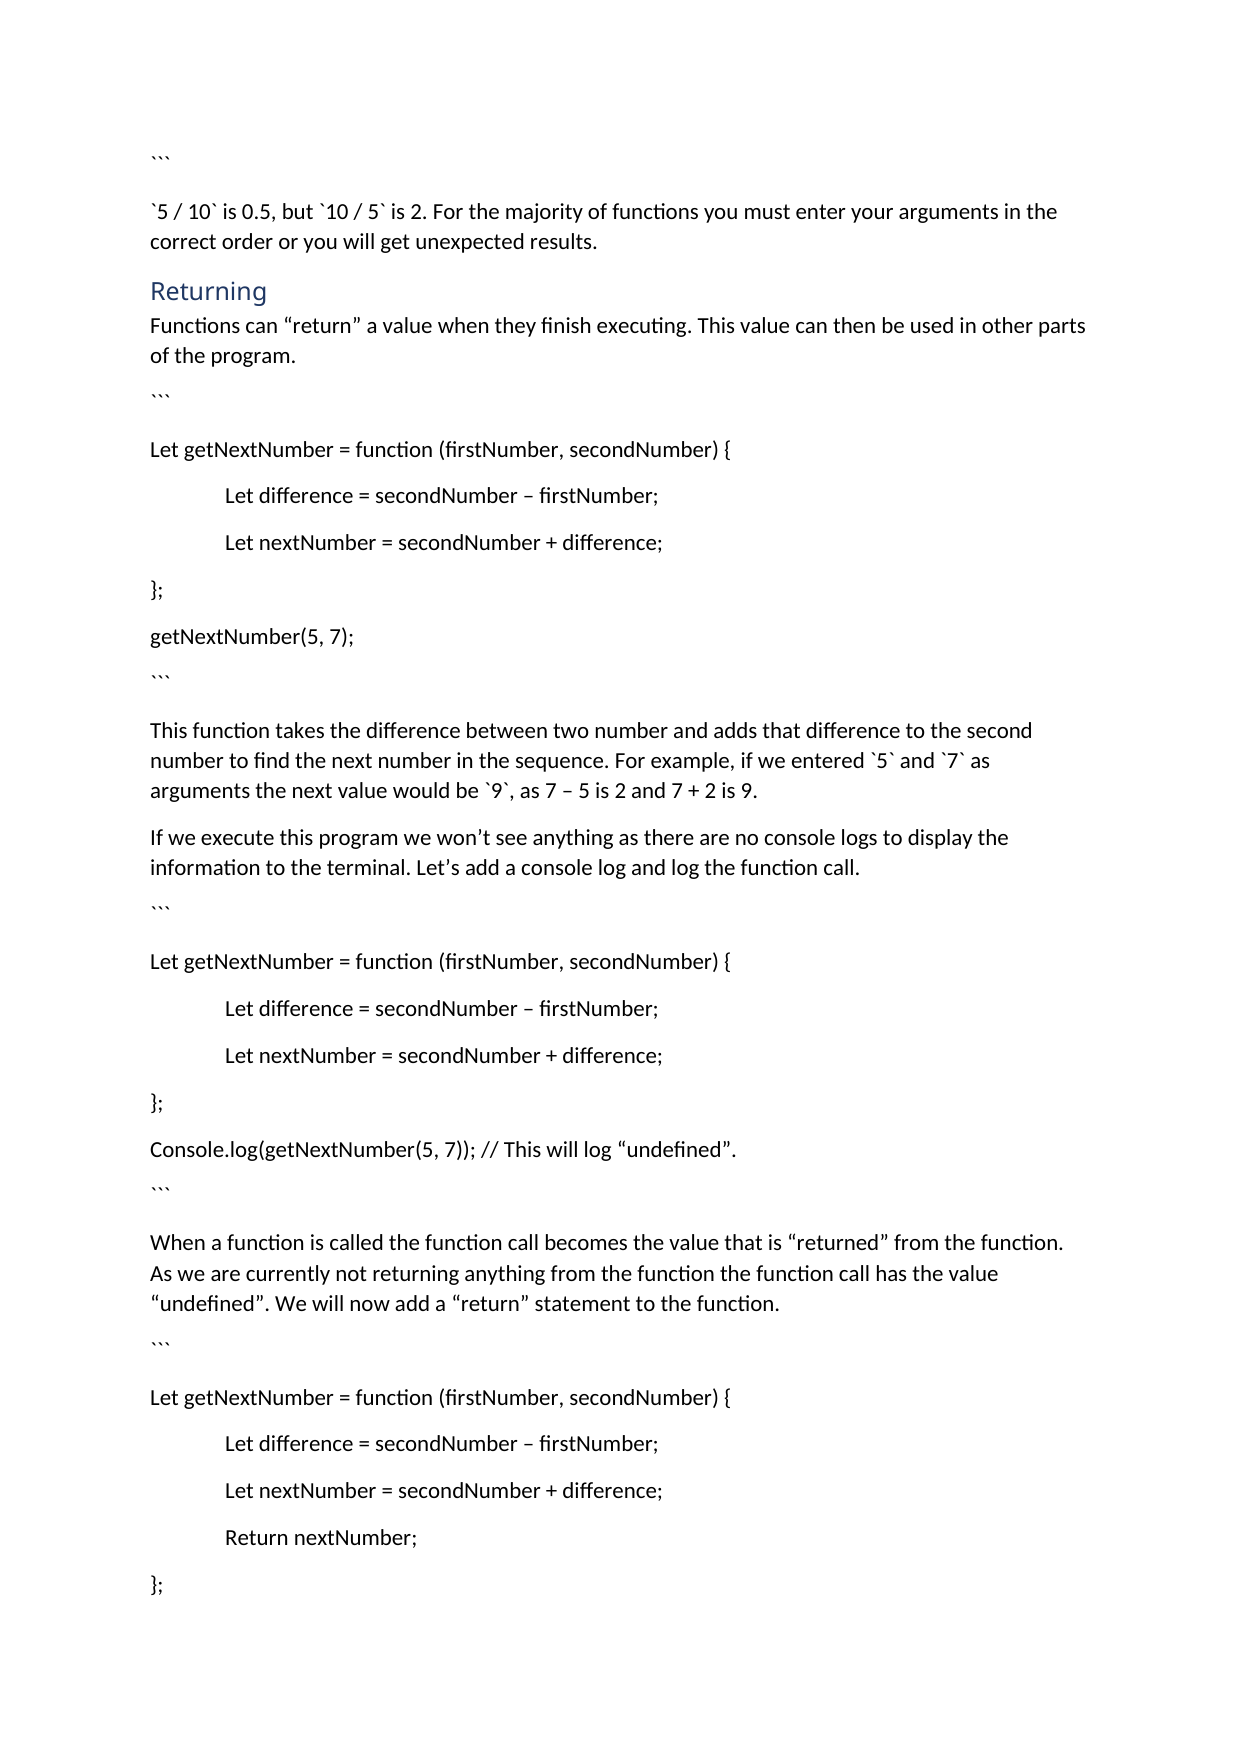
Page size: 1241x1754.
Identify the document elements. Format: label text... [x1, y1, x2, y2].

text }; [150, 1570, 1090, 1598]
text Return nextNumber; [150, 1523, 1090, 1551]
text }; [150, 1088, 1090, 1116]
text Let nextNumber = secondNumber + difference; [150, 528, 1090, 556]
text Let getNextNumber = function (firstNumber, secondNumber) { [150, 435, 1090, 463]
text Let difference = secondNumber – firstNumber; [150, 1429, 1090, 1457]
text `5 / 10` is 0.5, but `10 / 5` is 2. For the majority of functions you must enter your arguments in the correct order or you will get unexpected results. [150, 197, 1090, 255]
text Let difference = secondNumber – firstNumber; [150, 482, 1090, 509]
text This function takes the difference between two number and adds that difference to the second number to find the next number in the sequence. For example, if we entered `5` and `7` as arguments the next value would be `9`, as 7 – 5 is 2 and 7 + 2 is 9. [150, 716, 1090, 804]
text Let getNextNumber = function (firstNumber, secondNumber) { [150, 1383, 1090, 1411]
text }; [150, 575, 1090, 603]
text ``` [150, 1182, 1090, 1209]
text ``` [150, 669, 1090, 697]
text If we execute this program we won’t see anything as there are no console logs to display the information to the terminal. Let’s add a console log and log the function call. [150, 823, 1090, 881]
text ``` [150, 900, 1090, 928]
text Let difference = secondNumber – firstNumber; [150, 994, 1090, 1022]
text Let getNextNumber = function (firstNumber, secondNumber) { [150, 947, 1090, 975]
text ``` [150, 150, 1090, 178]
text ``` [150, 388, 1090, 416]
text Let nextNumber = secondNumber + difference; [150, 1041, 1090, 1069]
text When a function is called the function call becomes the value that is “returned” from the function. As we are currently not returning anything from the function the function call has the value “undefined”. We will now add a “return” statement to the function. [150, 1228, 1090, 1317]
text Functions can “return” a value when they finish executing. This value can then be used in other parts of the program. [150, 311, 1090, 369]
subtitle Returning [150, 274, 1090, 308]
text Let nextNumber = secondNumber + difference; [150, 1476, 1090, 1504]
text Console.log(getNextNumber(5, 7)); // This will log “undefined”. [150, 1135, 1090, 1163]
text ``` [150, 1336, 1090, 1364]
text getNextNumber(5, 7); [150, 622, 1090, 650]
